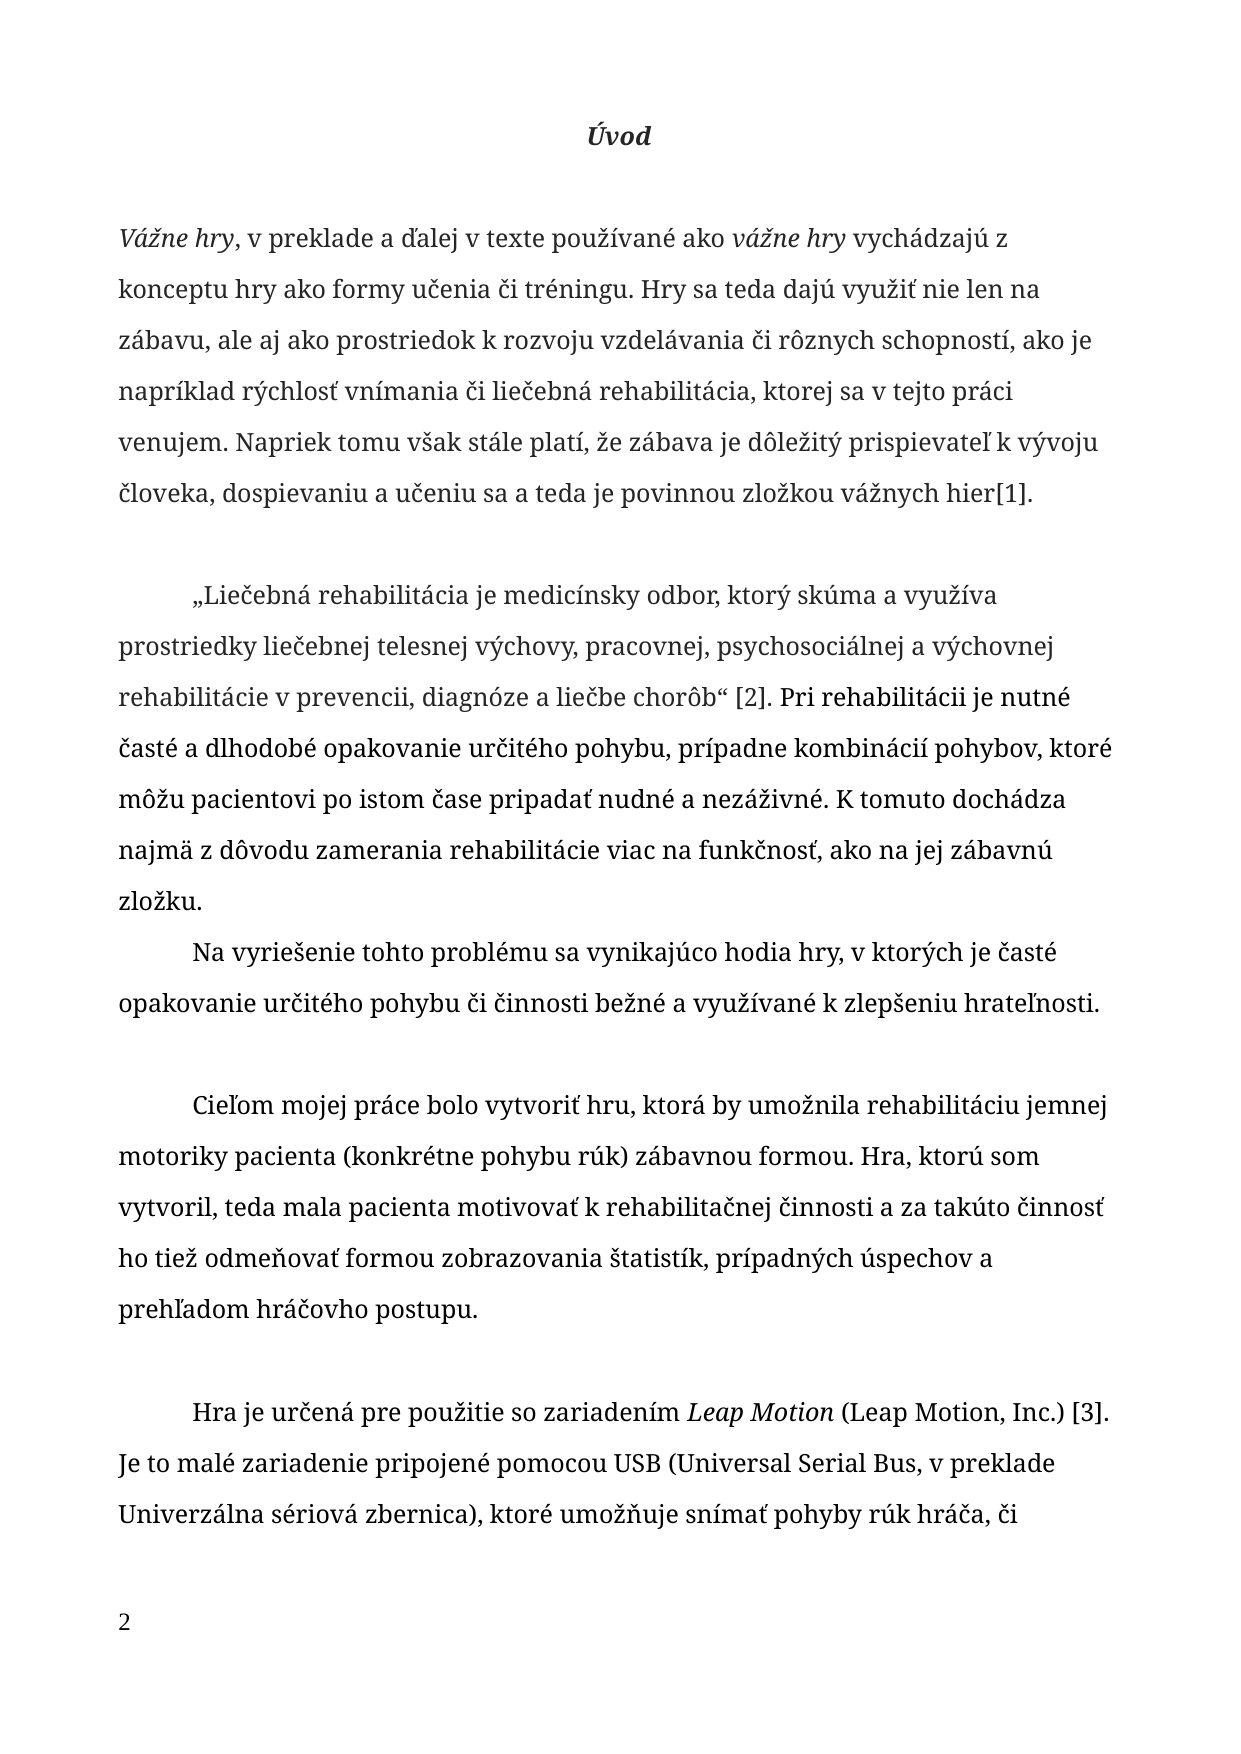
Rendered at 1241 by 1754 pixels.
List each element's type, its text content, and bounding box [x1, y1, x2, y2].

text Cieľom mojej práce bolo vytvoriť hru, ktorá by umožnila rehabilitáciu jemnej motoriky pacienta (konkrétne pohybu rúk) zábavnou formou. Hra, ktorú som vytvoril, teda mala pacienta motivovať k rehabilitačnej činnosti a za takúto činnosť ho tiež odmeňovať formou zobrazovania štatistík, prípadných úspechov a prehľadom hráčovho postupu. [118, 1088, 1122, 1326]
text Vážne hry, v preklade a ďalej v texte používané ako vážne hry vychádzajú z konceptu hry ako formy učenia či tréningu. Hry sa teda dajú využiť nie len na zábavu, ale aj ako prostriedok k rozvoju vzdelávania či rôznych schopností, ako je napríklad rýchlosť vnímania či liečebná rehabilitácia, ktorej sa v tejto práci venujem. Napriek tomu však stále platí, že zábava je dôležitý prispievateľ k vývoju človeka, dospievaniu a učeniu sa a teda je povinnou zložkou vážnych hier[1]. [118, 220, 1122, 561]
text Na vyriešenie tohto problému sa vynikajúco hodia hry, v ktorých je časté opakovanie určitého pohybu či činnosti bežné a využívané k zlepšeniu hrateľnosti. [118, 935, 1122, 1071]
text Hra je určená pre použitie so zariadením Leap Motion (Leap Motion, Inc.) [3]. Je to malé zariadenie pripojené pomocou USB (Universal Serial Bus, v preklade Univerzálna sériová zbernica), ktoré umožňuje snímať pohyby rúk hráča, či [118, 1394, 1122, 1530]
text Úvod [118, 118, 1122, 152]
text „Liečebná rehabilitácia je medicínsky odbor, ktorý skúma a využíva prostriedky liečebnej telesnej výchovy, pracovnej, psychosociálnej a výchovnej rehabilitácie v prevencii, diagnóze a liečbe chorôb“ [2]. Pri rehabilitácii je nutné časté a dlhodobé opakovanie určitého pohybu, prípadne kombinácií pohybov, ktoré môžu pacientovi po istom čase pripadať nudné a nezáživné. K tomuto dochádza najmä z dôvodu zamerania rehabilitácie viac na funkčnosť, ako na jej zábavnú zložku. [118, 577, 1122, 918]
